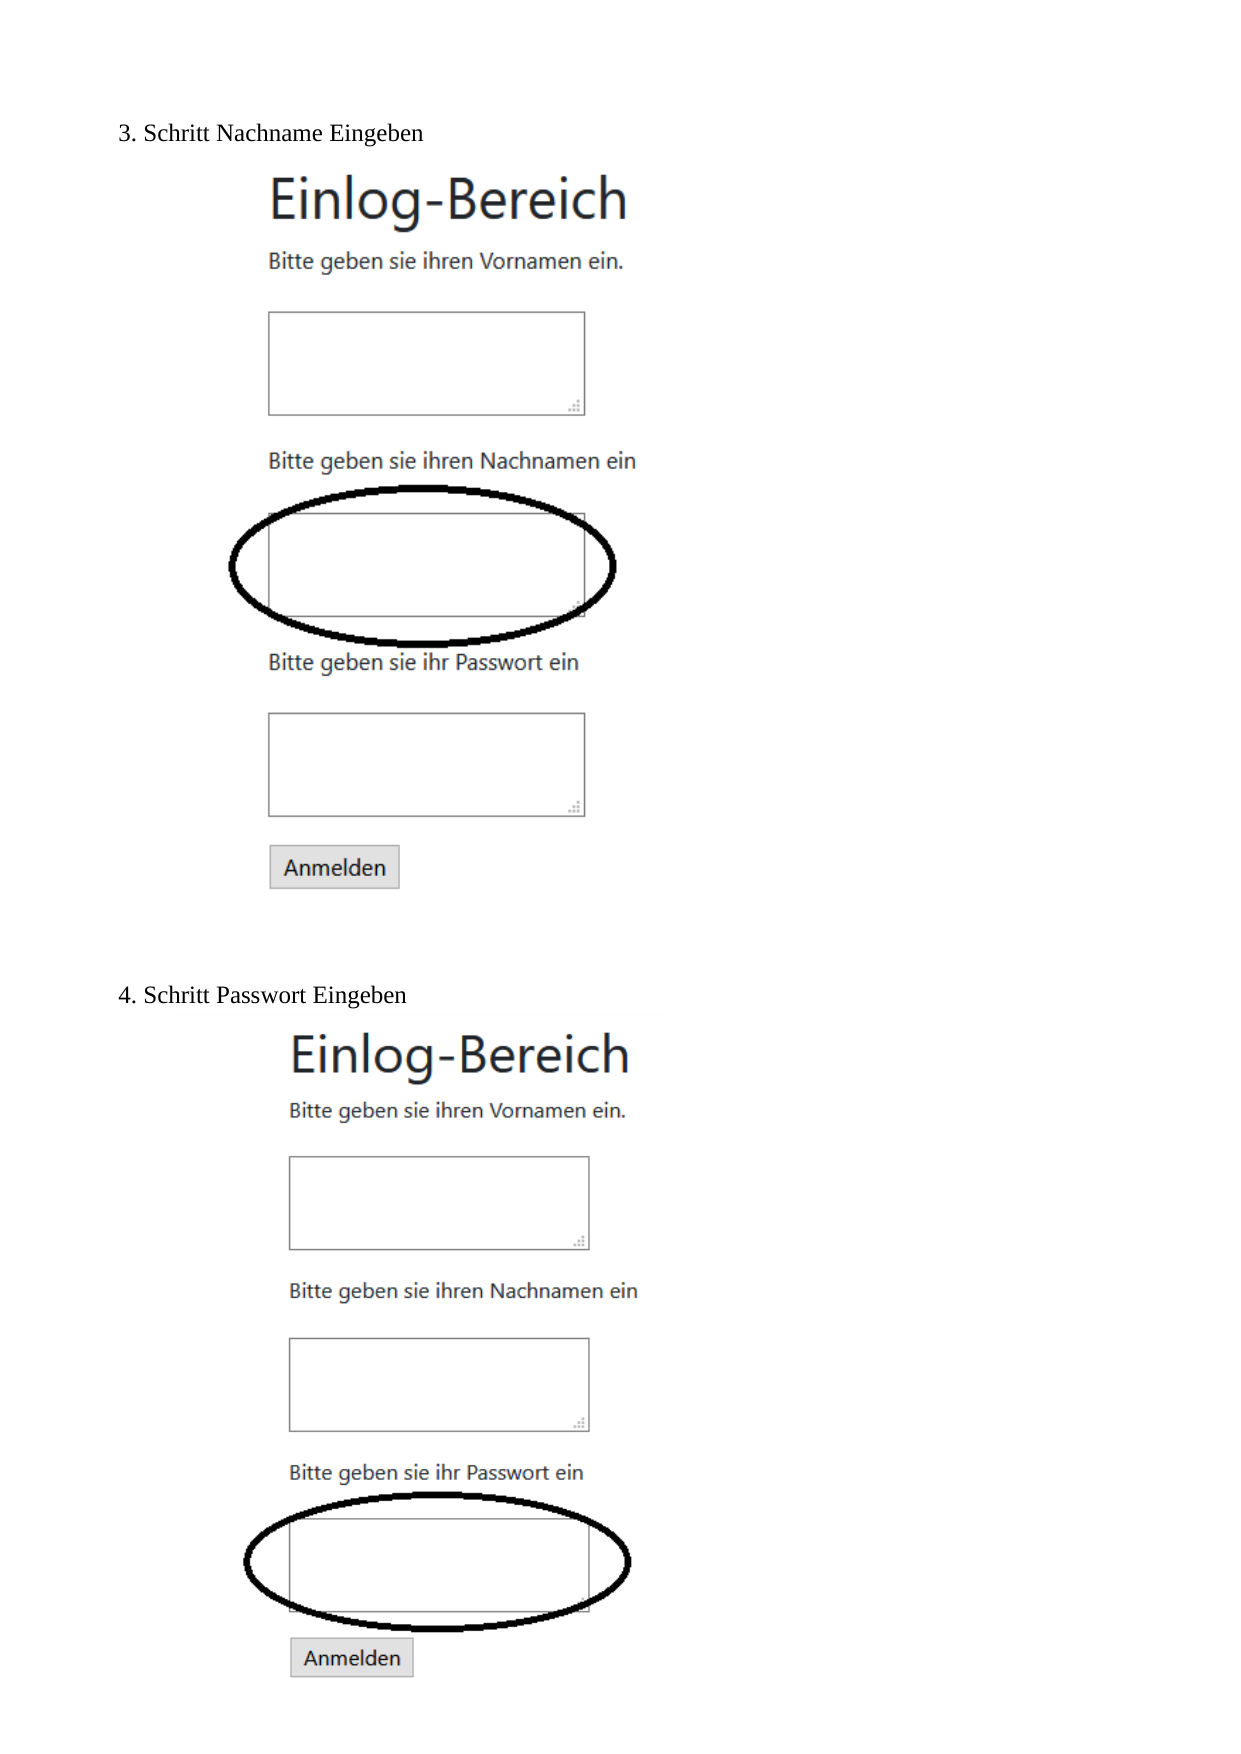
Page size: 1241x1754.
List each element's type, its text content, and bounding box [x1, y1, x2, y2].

text 4. Schritt Passwort Eingeben [118, 980, 1122, 1008]
text 3. Schritt Nachname Eingeben [118, 118, 1122, 147]
picture [175, 1013, 669, 1708]
picture [148, 153, 669, 923]
